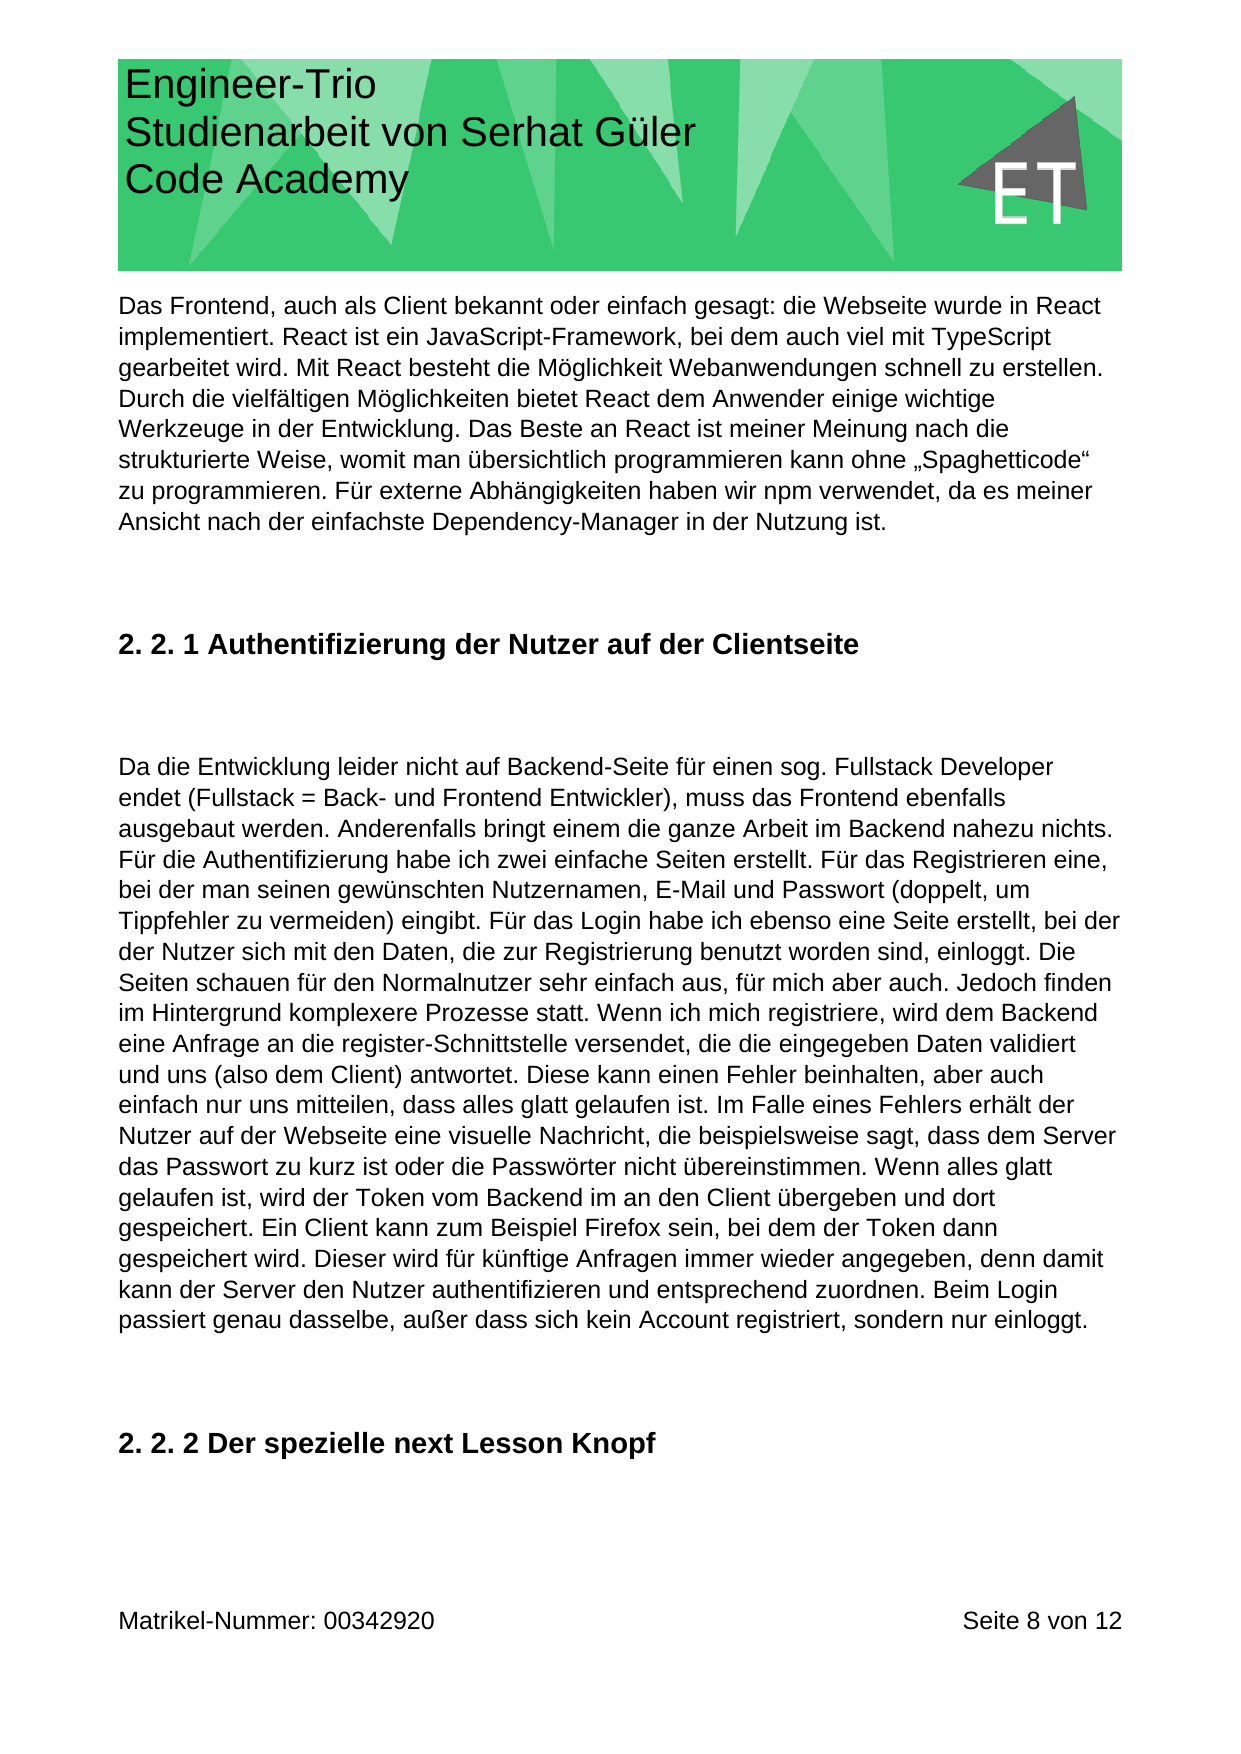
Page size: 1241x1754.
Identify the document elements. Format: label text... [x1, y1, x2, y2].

picture [118, 535, 1122, 627]
text 2. 2. 1 Authentifizierung der Nutzer auf der Clientseite [118, 627, 1122, 660]
picture [118, 1459, 1122, 1636]
picture [118, 59, 1122, 291]
text Das Frontend, auch als Client bekannt oder einfach gesagt: die Webseite wurde in React implementiert. React ist ein JavaScript-Framework, bei dem auch viel mit TypeScript gearbeitet wird. Mit React besteht die Möglichkeit Webanwendungen schnell zu erstellen. Durch die vielfältigen Möglichkeiten bietet React dem Anwender einige wichtige Werkzeuge in der Entwicklung. Das Beste an React ist meiner Meinung nach die strukturierte Weise, womit man übersichtlich programmieren kann ohne „Spaghetticode“ zu programmieren. Für externe Abhängigkeiten haben wir npm verwendet, da es meiner Ansicht nach der einfachste Dependency-Manager in der Nutzung ist. [118, 291, 1122, 535]
text Da die Entwicklung leider nicht auf Backend-Seite für einen sog. Fullstack Developer endet (Fullstack = Back- und Frontend Entwickler), muss das Frontend ebenfalls ausgebaut werden. Anderenfalls bringt einem die ganze Arbeit im Backend nahezu nichts. Für die Authentifizierung habe ich zwei einfache Seiten erstellt. Für das Registrieren eine, bei der man seinen gewünschten Nutzernamen, E-Mail und Passwort (doppelt, um Tippfehler zu vermeiden) eingibt. Für das Login habe ich ebenso eine Seite erstellt, bei der der Nutzer sich mit den Daten, die zur Registrierung benutzt worden sind, einloggt. Die Seiten schauen für den Normalnutzer sehr einfach aus, für mich aber auch. Jedoch finden im Hintergrund komplexere Prozesse statt. Wenn ich mich registriere, wird dem Backend eine Anfrage an die register-Schnittstelle versendet, die die eingegeben Daten validiert und uns (also dem Client) antwortet. Diese kann einen Fehler beinhalten, aber auch einfach nur uns mitteilen, dass alles glatt gelaufen ist. Im Falle eines Fehlers erhält der Nutzer auf der Webseite eine visuelle Nachricht, die beispielsweise sagt, dass dem Server das Passwort zu kurz ist oder die Passwörter nicht übereinstimmen. Wenn alles glatt gelaufen ist, wird der Token vom Backend im an den Client übergeben und dort gespeichert. Ein Client kann zum Beispiel Firefox sein, bei dem der Token dann gespeichert wird. Dieser wird für künftige Anfragen immer wieder angegeben, denn damit kann der Server den Nutzer authentifizieren und entsprechend zuordnen. Beim Login passiert genau dasselbe, außer dass sich kein Account registriert, sondern nur einloggt. [118, 752, 1122, 1334]
text 2. 2. 2 Der spezielle next Lesson Knopf [118, 1426, 1122, 1459]
picture [118, 660, 1122, 752]
picture [118, 1334, 1122, 1426]
